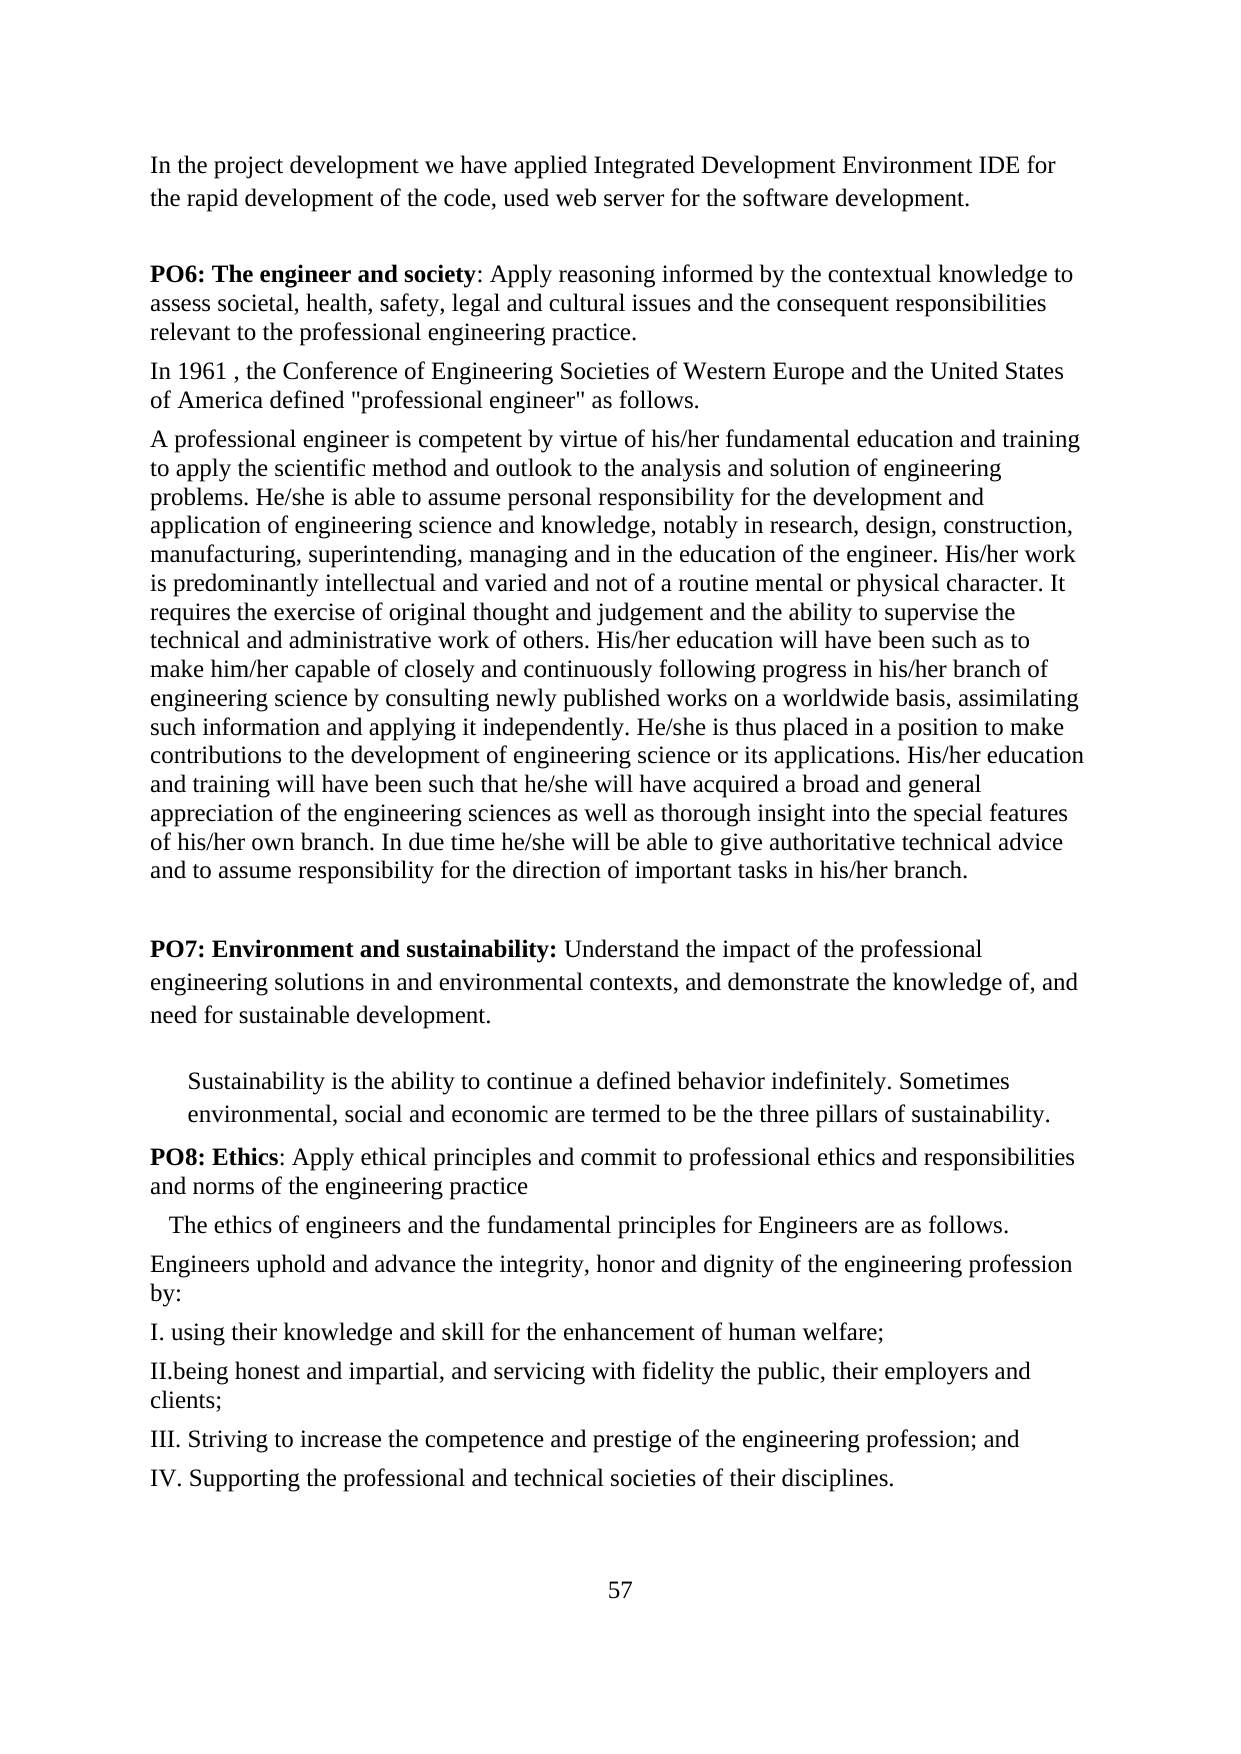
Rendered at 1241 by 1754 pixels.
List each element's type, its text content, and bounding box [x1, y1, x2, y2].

text In the project development we have applied Integrated Development Environment IDE for the rapid development of the code, used web server for the software development. [150, 150, 1090, 212]
text PO7: Environment and sustainability: Understand the impact of the professional engineering solutions in and environmental contexts, and demonstrate the knowledge of, and need for sustainable development. [150, 934, 1090, 1028]
text PO6: The engineer and society: Apply reasoning informed by the contextual knowledge to assess societal, health, safety, legal and cultural issues and the consequent responsibilities relevant to the professional engineering practice. [150, 259, 1090, 346]
text IV. Supporting the professional and technical societies of their disciplines. [150, 1463, 1090, 1521]
text III. Striving to increase the competence and prestige of the engineering profession; and [150, 1424, 1090, 1453]
text II.being honest and impartial, and servicing with fidelity the public, their employers and clients; [150, 1356, 1090, 1414]
text The ethics of engineers and the fundamental principles for Engineers are as follows. [150, 1210, 1090, 1239]
text A professional engineer is competent by virtue of his/her fundamental education and training to apply the scientific method and outlook to the analysis and solution of engineering problems. He/she is able to assume personal responsibility for the development and application of engineering science and knowledge, notably in research, design, construction, manufacturing, superintending, managing and in the education of the engineer. His/her work is predominantly intellectual and varied and not of a routine mental or physical character. It requires the exercise of original thought and judgement and the ability to supervise the technical and administrative work of others. His/her education will have been such as to make him/her capable of closely and continuously following progress in his/her branch of engineering science by consulting newly published works on a worldwide basis, assimilating such information and applying it independently. He/she is thus placed in a position to make contributions to the development of engineering science or its applications. His/her education and training will have been such that he/she will have acquired a broad and general appreciation of the engineering sciences as well as thorough insight into the special features of his/her own branch. In due time he/she will be able to give authoritative technical advice and to assume responsibility for the direction of important tasks in his/her branch. [150, 424, 1090, 884]
text In 1961 , the Conference of Engineering Societies of Western Europe and the United States of America defined "professional engineer" as follows. [150, 356, 1090, 414]
text Sustainability is the ability to continue a defined behavior indefinitely. Sometimes environmental, social and economic are termed to be the three pillars of sustainability. [187, 1033, 1090, 1127]
text I. using their knowledge and skill for the enhancement of human welfare; [150, 1317, 1090, 1346]
text Engineers uphold and advance the integrity, honor and dignity of the engineering profession by: [150, 1249, 1090, 1307]
text PO8: Ethics: Apply ethical principles and commit to professional ethics and responsibilities and norms of the engineering practice [150, 1142, 1090, 1200]
